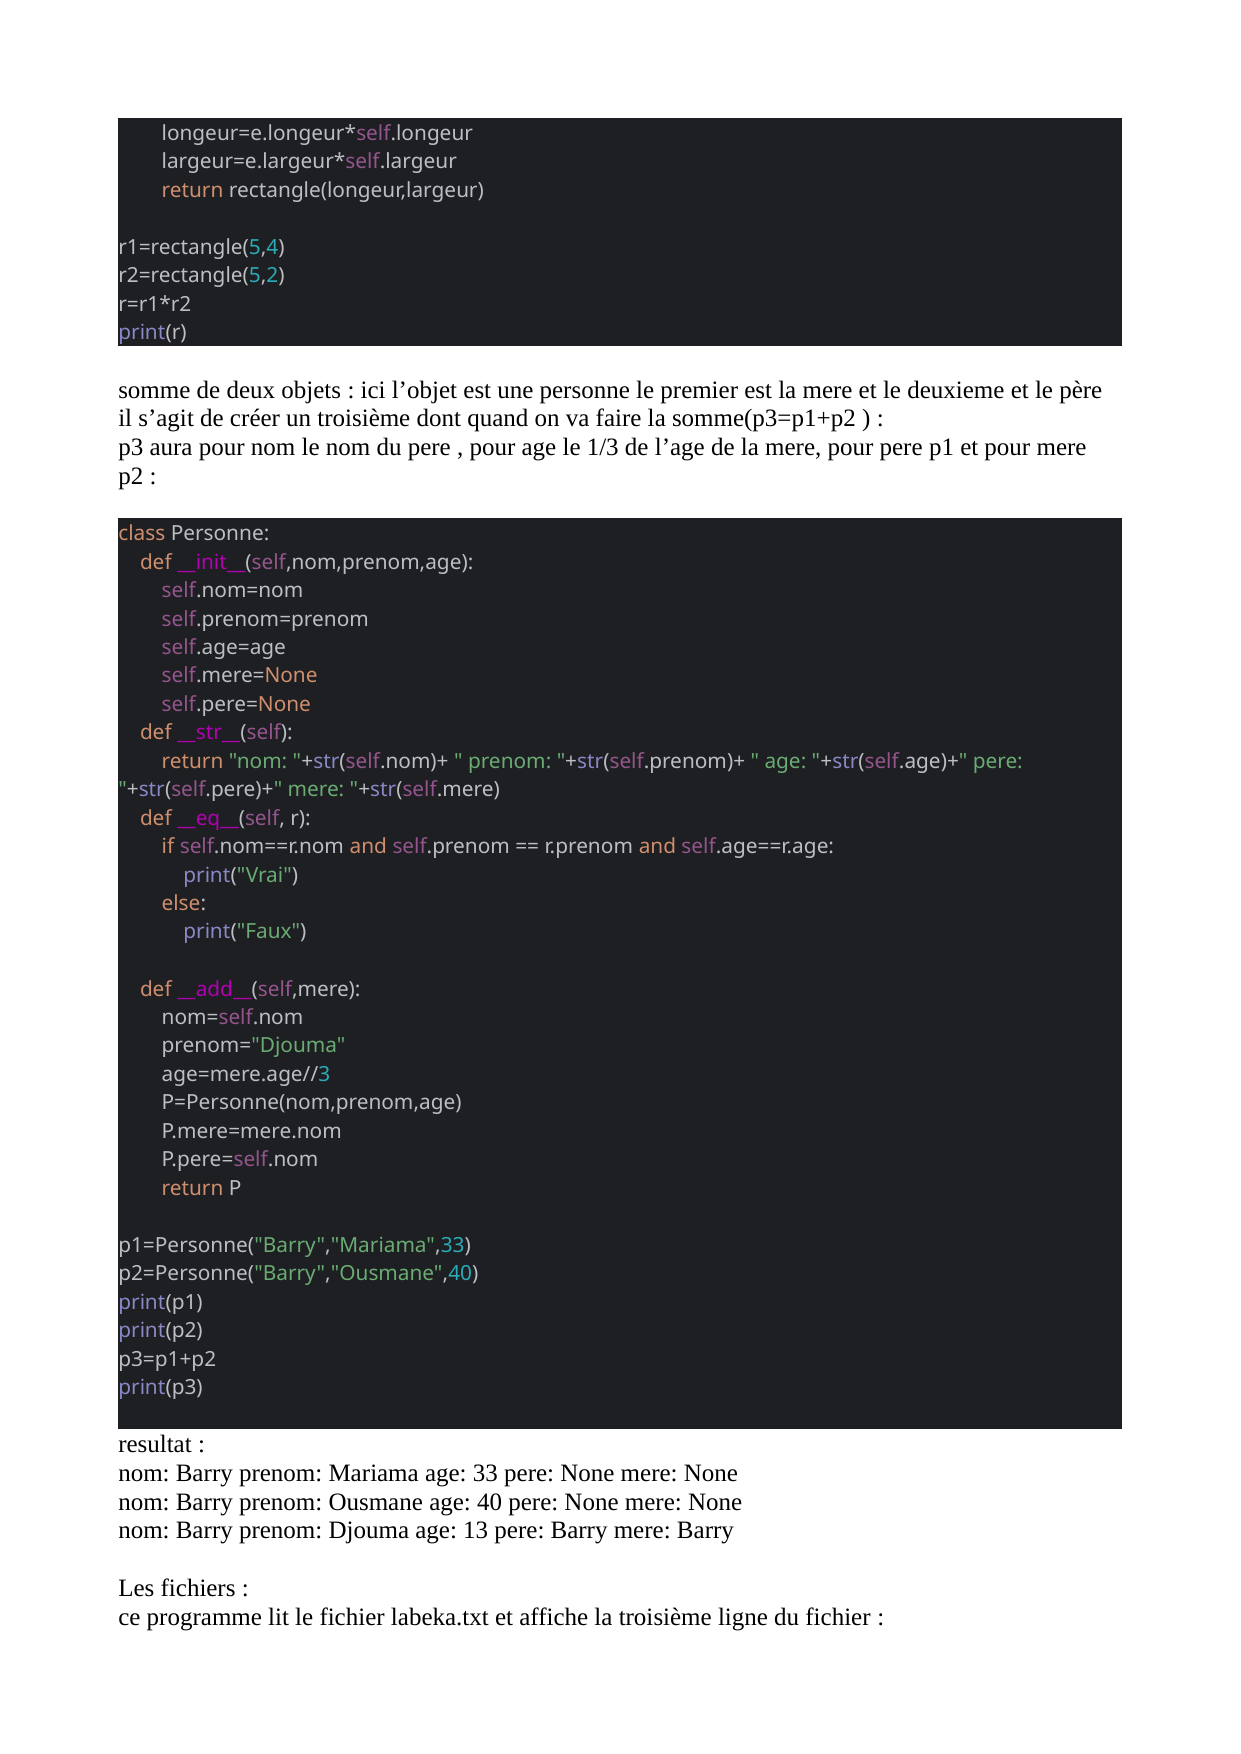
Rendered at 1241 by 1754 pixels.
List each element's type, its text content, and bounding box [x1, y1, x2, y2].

text class Personne: def __init__(self,nom,prenom,age): self.nom=nom self.prenom=prenom self.age=age self.mere=None self.pere=None def __str__(self): return "nom: "+str(self.nom)+ " prenom: "+str(self.prenom)+ " age: "+str(self.age)+" pere: "+str(self.pere)+" mere: "+str(self.mere) def __eq__(self, r): if self.nom==r.nom and self.prenom == r.prenom and self.age==r.age: print("Vrai") else: print("Faux") def __add__(self,mere): nom=self.nom prenom="Djouma" age=mere.age//3 P=Personne(nom,prenom,age) P.mere=mere.nom P.pere=self.nom return P p1=Personne("Barry","Mariama",33) p2=Personne("Barry","Ousmane",40) print(p1) print(p2) p3=p1+p2 print(p3) [118, 518, 1122, 1401]
text nom: Barry prenom: Djouma age: 13 pere: Barry mere: Barry [118, 1515, 1122, 1544]
text ce programme lit le fichier labeka.txt et affiche la troisième ligne du fichier : [118, 1602, 1122, 1630]
text somme de deux objets : ici l’objet est une personne le premier est la mere et le deuxieme et le père il s’agit de créer un troisième dont quand on va faire la somme(p3=p1+p2 ) : [118, 375, 1122, 432]
text p3 aura pour nom le nom du pere , pour age le 1/3 de l’age de la mere, pour pere p1 et pour mere p2 : [118, 432, 1122, 490]
text resultat : [118, 1429, 1122, 1458]
text longeur=e.longeur*self.longeur largeur=e.largeur*self.largeur return rectangle(longeur,largeur) r1=rectangle(5,4) r2=rectangle(5,2) r=r1*r2 print(r) [118, 118, 1122, 346]
text nom: Barry prenom: Ousmane age: 40 pere: None mere: None [118, 1487, 1122, 1515]
text Les fichiers : [118, 1573, 1122, 1602]
text nom: Barry prenom: Mariama age: 33 pere: None mere: None [118, 1458, 1122, 1487]
